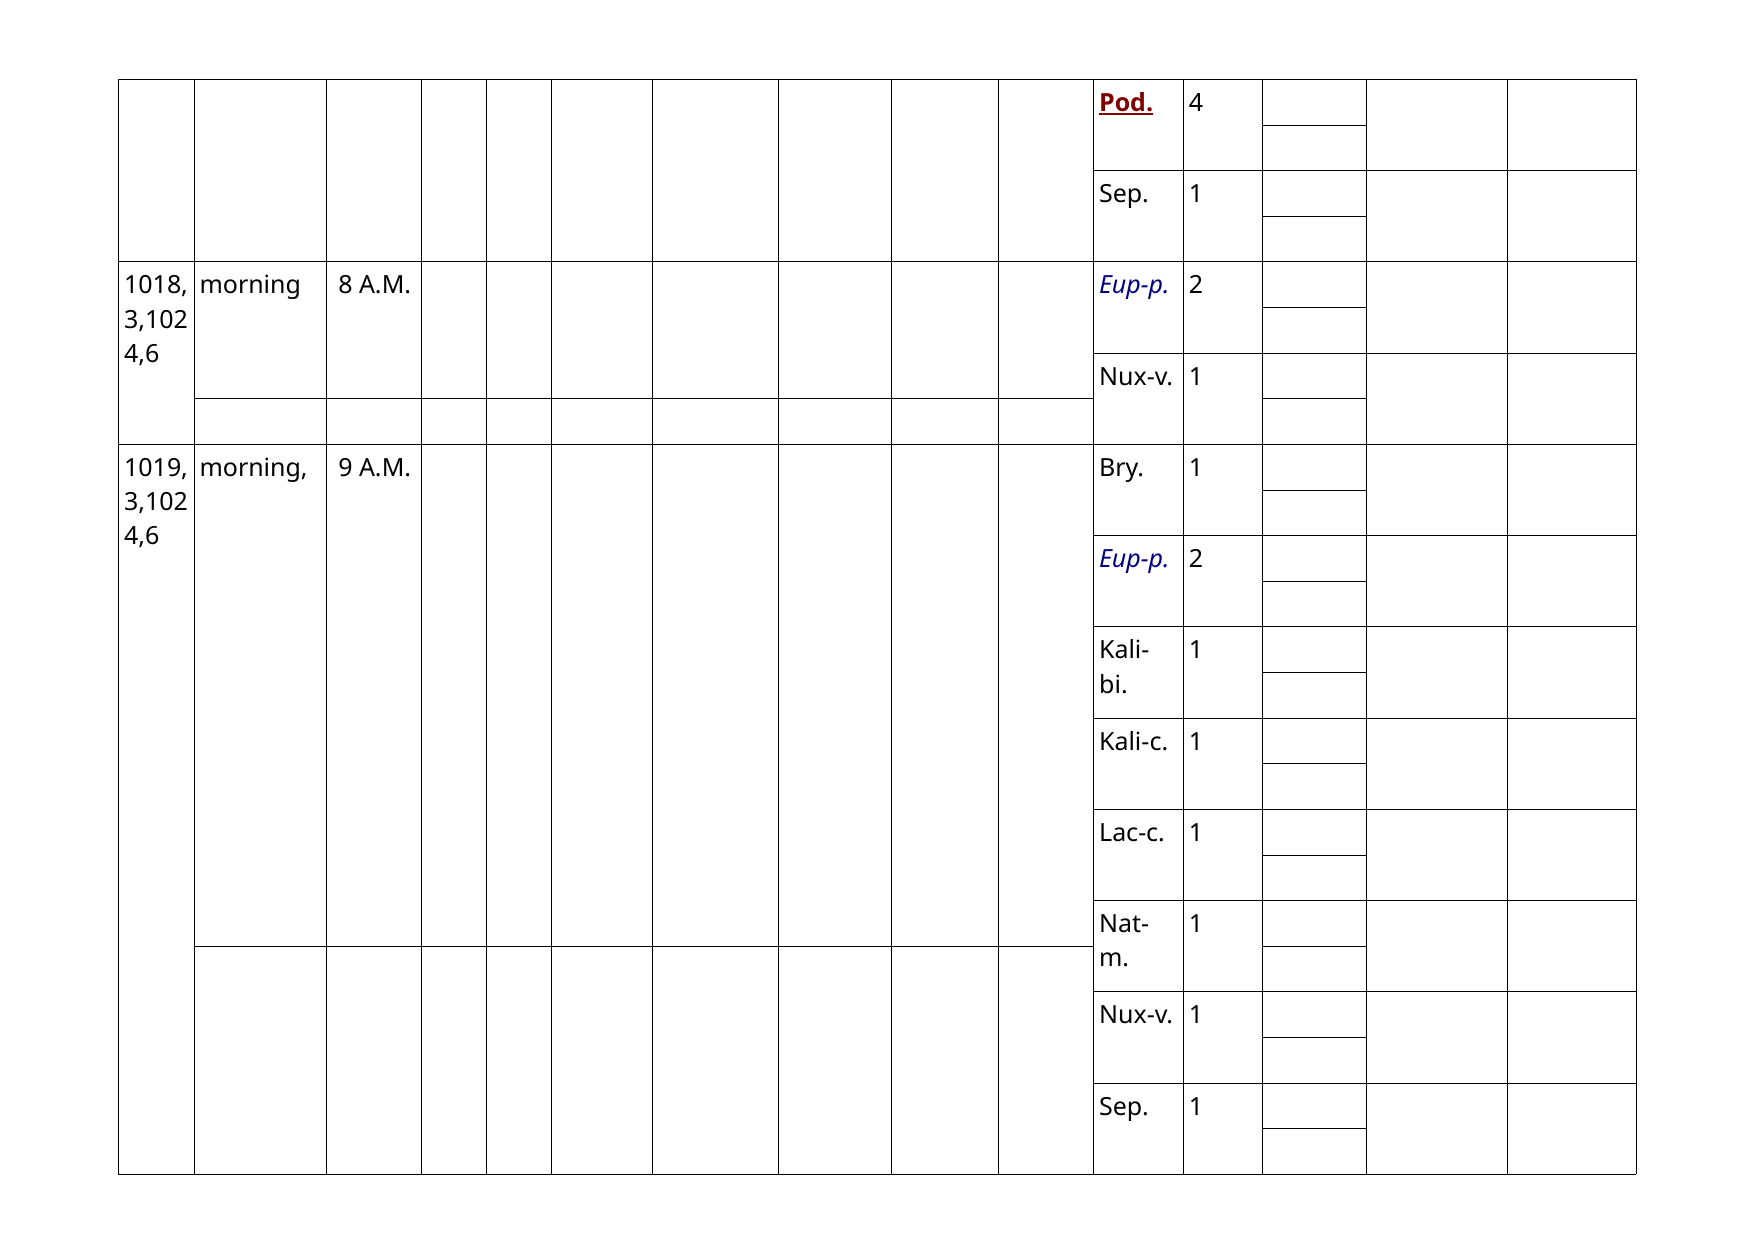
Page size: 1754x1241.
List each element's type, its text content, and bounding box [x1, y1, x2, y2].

table_cell [1263, 1084, 1366, 1128]
table_cell [653, 262, 778, 398]
table_cell [1263, 445, 1366, 489]
table_cell [1508, 810, 1636, 900]
table_cell Eup-p. [1094, 536, 1183, 626]
table_cell [1263, 1038, 1366, 1083]
table_cell [892, 399, 998, 444]
table_cell [653, 80, 778, 261]
table_cell [779, 399, 891, 444]
table_cell [1367, 1084, 1507, 1174]
table_cell Nux-v. [1094, 354, 1183, 444]
table_cell Pod. [1094, 80, 1183, 170]
table_cell 1 [1184, 719, 1262, 809]
table_cell [1263, 80, 1366, 124]
table_cell [1263, 764, 1366, 809]
table_cell [1263, 992, 1366, 1037]
table_cell [195, 399, 326, 444]
table_cell [1263, 901, 1366, 946]
table_cell [1508, 445, 1636, 535]
table_cell 2 [1184, 536, 1262, 626]
table_cell morning [195, 262, 326, 398]
table_cell [1263, 217, 1366, 261]
table_cell [1263, 262, 1366, 307]
table_cell [1263, 719, 1366, 763]
table_cell 8 A.M. [327, 262, 421, 398]
table_cell 9 A.M. [327, 445, 421, 946]
table_cell [1508, 262, 1636, 353]
table_cell [779, 262, 891, 398]
table_cell [552, 80, 652, 261]
table_cell [653, 399, 778, 444]
table_cell 1 [1184, 810, 1262, 900]
table_cell morning, [195, 445, 326, 946]
table_cell [892, 262, 998, 398]
table_cell [1263, 308, 1366, 353]
table_cell [1263, 171, 1366, 216]
table_cell [487, 262, 551, 398]
table_cell 1018,3,1024,6 [119, 262, 194, 444]
table_cell [999, 947, 1093, 1174]
table_cell [1508, 901, 1636, 991]
table_cell [422, 399, 486, 444]
table_cell [422, 947, 486, 1174]
table_cell [1263, 1129, 1366, 1174]
table_cell [779, 80, 891, 261]
table_cell Nat-m. [1094, 901, 1183, 991]
table_cell [1508, 354, 1636, 444]
table_cell 1 [1184, 445, 1262, 535]
table_cell [1367, 719, 1507, 809]
table_cell [1508, 1084, 1636, 1174]
table_cell [1263, 491, 1366, 535]
table_cell Eup-p. [1094, 262, 1183, 353]
table_cell [552, 947, 652, 1174]
table_cell [653, 445, 778, 946]
table_cell Nux-v. [1094, 992, 1183, 1083]
table_cell [1263, 536, 1366, 581]
table_cell [1367, 354, 1507, 444]
table_cell [1263, 627, 1366, 672]
table_cell [195, 947, 326, 1174]
table_cell 4 [1184, 80, 1262, 170]
table_cell [327, 399, 421, 444]
table_cell Sep. [1094, 171, 1183, 261]
table_cell [1367, 992, 1507, 1083]
table_cell [1367, 901, 1507, 991]
table_cell Kali-bi. [1094, 627, 1183, 718]
table_cell [487, 399, 551, 444]
table_cell Lac-c. [1094, 810, 1183, 900]
table_cell [195, 80, 326, 261]
table_cell [1263, 856, 1366, 900]
table_cell [999, 262, 1093, 398]
table_cell [1263, 399, 1366, 444]
table_cell [487, 445, 551, 946]
table_cell [892, 445, 998, 946]
table_cell [892, 80, 998, 261]
table_cell [1367, 80, 1507, 170]
table_cell [999, 399, 1093, 444]
table_cell 1 [1184, 1084, 1262, 1174]
table_cell 1019,3,1024,6 [119, 445, 194, 1174]
table_cell [1263, 673, 1366, 718]
table_cell 1 [1184, 992, 1262, 1083]
table_cell [1367, 445, 1507, 535]
table_cell [999, 80, 1093, 261]
table_cell [892, 947, 998, 1174]
table_cell [1367, 536, 1507, 626]
table_cell [1263, 126, 1366, 170]
table_cell [422, 445, 486, 946]
table_cell [552, 445, 652, 946]
table_cell [1508, 536, 1636, 626]
table_cell [1508, 80, 1636, 170]
table_cell [1508, 719, 1636, 809]
table_cell [1367, 262, 1507, 353]
table_cell 1 [1184, 627, 1262, 718]
table_cell [327, 947, 421, 1174]
table_cell Kali-c. [1094, 719, 1183, 809]
table_cell Bry. [1094, 445, 1183, 535]
table_cell [1263, 947, 1366, 991]
table_cell [422, 262, 486, 398]
table_cell [1367, 810, 1507, 900]
table_cell 2 [1184, 262, 1262, 353]
table_cell [653, 947, 778, 1174]
table_cell [999, 445, 1093, 946]
table_cell [1367, 627, 1507, 718]
table_cell [487, 80, 551, 261]
table_cell [1263, 354, 1366, 398]
table_cell [779, 445, 891, 946]
table_cell [327, 80, 421, 261]
table_cell [552, 399, 652, 444]
table_cell [1263, 582, 1366, 626]
table_cell Sep. [1094, 1084, 1183, 1174]
table_cell [1508, 171, 1636, 261]
table_cell [487, 947, 551, 1174]
table_cell [779, 947, 891, 1174]
table_cell [1263, 810, 1366, 854]
table_cell [1508, 992, 1636, 1083]
table_cell 1 [1184, 901, 1262, 991]
table_cell [552, 262, 652, 398]
table_cell [119, 80, 194, 261]
table_cell 1 [1184, 354, 1262, 444]
table_cell [422, 80, 486, 261]
table_cell [1508, 627, 1636, 718]
table_cell 1 [1184, 171, 1262, 261]
table_cell [1367, 171, 1507, 261]
